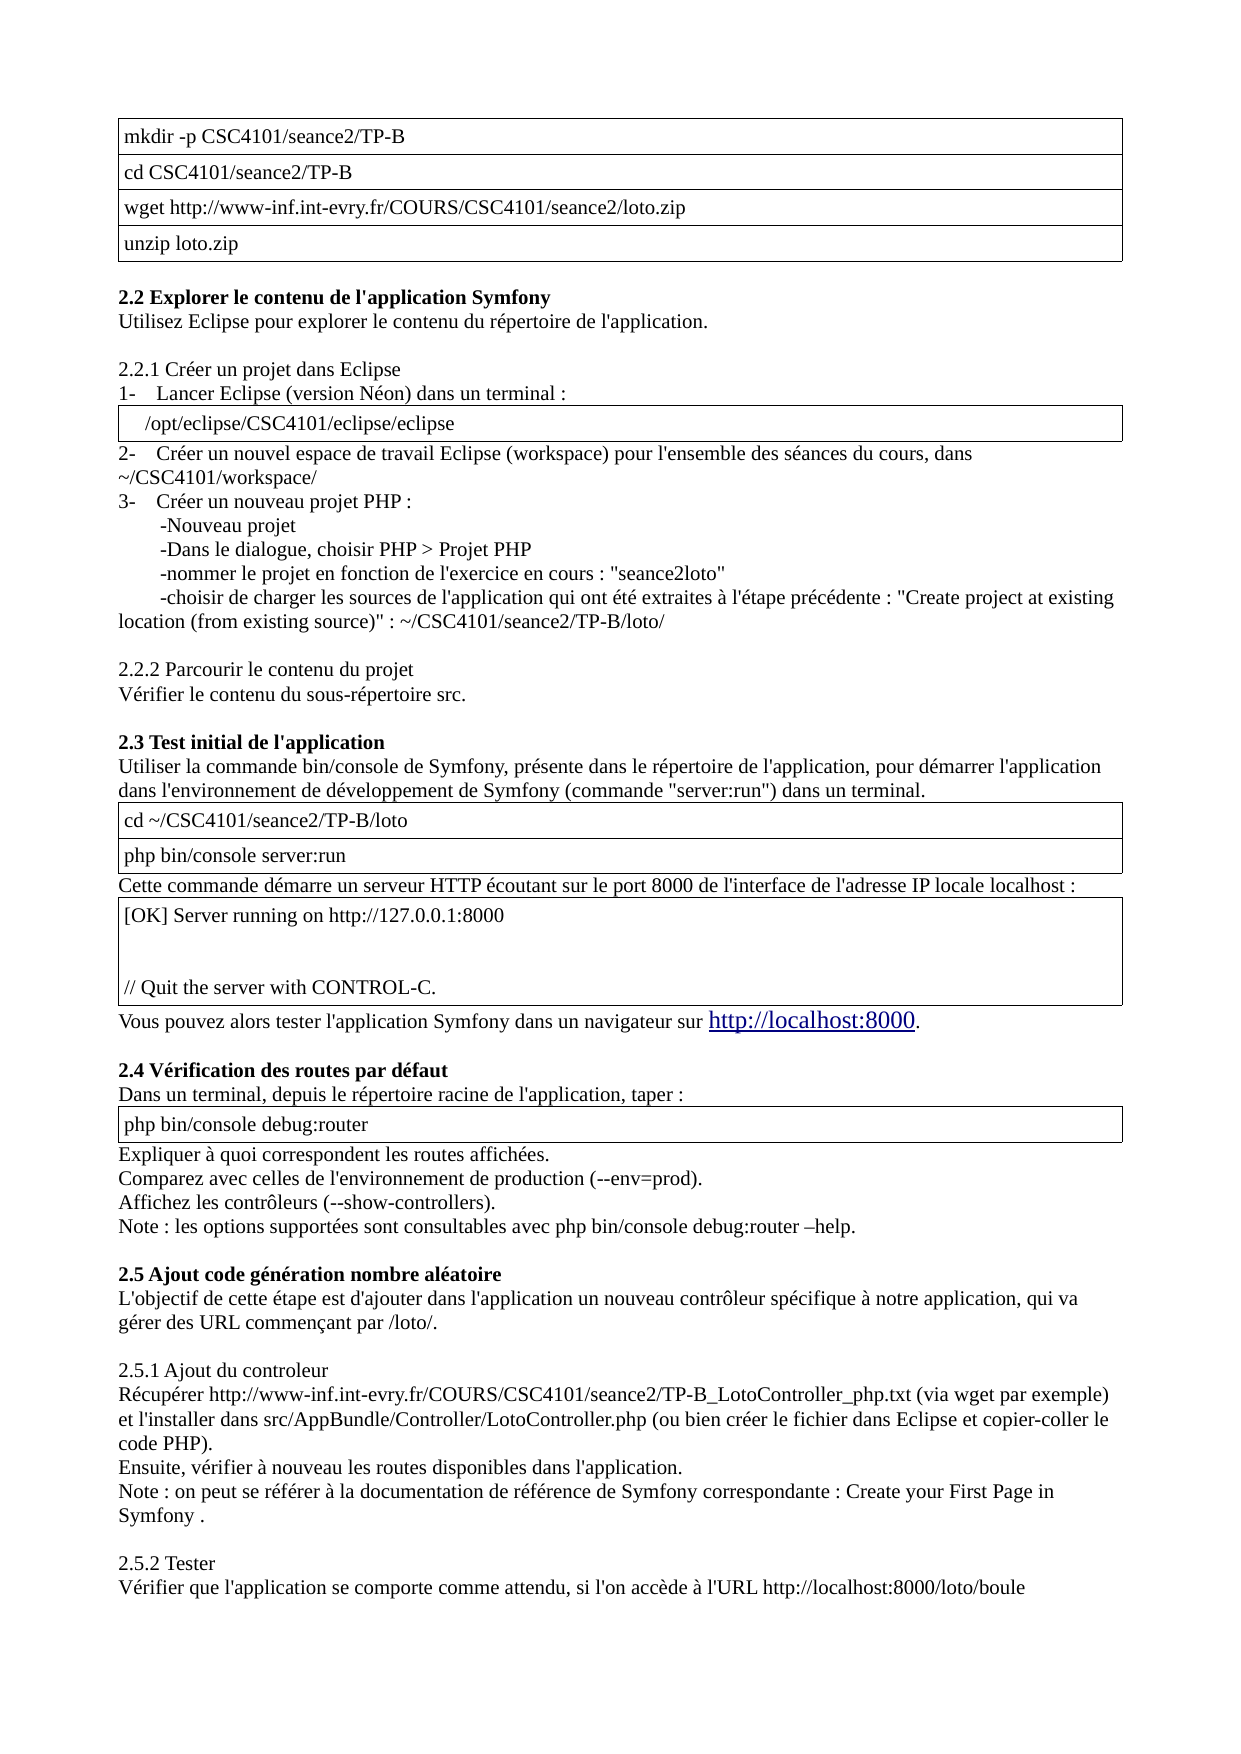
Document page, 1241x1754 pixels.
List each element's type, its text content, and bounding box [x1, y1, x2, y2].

table_cell php bin/console server:run [119, 839, 1122, 873]
text Note : les options supportées sont consultables avec php bin/console debug:router –help. [118, 1214, 1122, 1238]
text 2.5 Ajout code génération nombre aléatoire [118, 1262, 1122, 1286]
text -nommer le projet en fonction de l'exercice en cours : "seance2loto" [118, 561, 1122, 585]
table_cell wget http://www-inf.int-evry.fr/COURS/CSC4101/seance2/loto.zip [119, 190, 1122, 225]
text 3- Créer un nouveau projet PHP : [118, 489, 1122, 513]
table_cell cd CSC4101/seance2/TP-B [119, 155, 1122, 189]
text Vérifier le contenu du sous-répertoire src. [118, 681, 1122, 706]
text Cette commande démarre un serveur HTTP écoutant sur le port 8000 de l'interface de l'adresse IP locale localhost : [118, 874, 1122, 897]
text 2.3 Test initial de l'application [118, 729, 1122, 754]
text 2.2 Explorer le contenu de l'application Symfony [118, 285, 1122, 309]
text Comparez avec celles de l'environnement de production (--env=prod). [118, 1166, 1122, 1190]
text Récupérer http://www-inf.int-evry.fr/COURS/CSC4101/seance2/TP-B_LotoController_php.txt (via wget par exemple) et l'installer dans src/AppBundle/Controller/LotoController.php (ou bien créer le fichier dans Eclipse et copier-coller le code PHP). [118, 1382, 1122, 1454]
text Utilisez Eclipse pour explorer le contenu du répertoire de l'application. [118, 309, 1122, 333]
text Vérifier que l'application se comporte comme attendu, si l'on accède à l'URL http://localhost:8000/loto/boule [118, 1575, 1122, 1599]
text -Dans le dialogue, choisir PHP > Projet PHP [118, 537, 1122, 561]
text L'objectif de cette étape est d'ajouter dans l'application un nouveau contrôleur spécifique à notre application, qui va gérer des URL commençant par /loto/. [118, 1286, 1122, 1334]
table_header php bin/console debug:router [119, 1107, 1122, 1142]
table_cell unzip loto.zip [119, 226, 1122, 261]
text Dans un terminal, depuis le répertoire racine de l'application, taper : [118, 1082, 1122, 1106]
text 2.5.2 Tester [118, 1551, 1122, 1575]
table_header cd ~/CSC4101/seance2/TP-B/loto [119, 803, 1122, 837]
text Utiliser la commande bin/console de Symfony, présente dans le répertoire de l'application, pour démarrer l'application dans l'environnement de développement de Symfony (commande "server:run") dans un terminal. [118, 754, 1122, 802]
text 2- Créer un nouvel espace de travail Eclipse (workspace) pour l'ensemble des séances du cours, dans ~/CSC4101/workspace/ [118, 442, 1122, 489]
text Expliquer à quoi correspondent les routes affichées. [118, 1143, 1122, 1166]
text -choisir de charger les sources de l'application qui ont été extraites à l'étape précédente : "Create project at existing location (from existing source)" : ~/CSC4101/seance2/TP-B/loto/ [118, 585, 1122, 633]
text 2.2.2 Parcourir le contenu du projet [118, 657, 1122, 681]
table_header [OK] Server running on http://127.0.0.1:8000 // Quit the server with CONTROL-C. [119, 898, 1122, 1005]
text Vous pouvez alors tester l'application Symfony dans un navigateur sur http://localhost:8000. [118, 1006, 1122, 1034]
text 1- Lancer Eclipse (version Néon) dans un terminal : [118, 381, 1122, 405]
text 2.4 Vérification des routes par défaut [118, 1058, 1122, 1082]
text 2.5.1 Ajout du controleur [118, 1358, 1122, 1382]
text Affichez les contrôleurs (--show-controllers). [118, 1190, 1122, 1214]
text 2.2.1 Créer un projet dans Eclipse [118, 357, 1122, 381]
table_header /opt/eclipse/CSC4101/eclipse/eclipse [119, 406, 1122, 441]
text Ensuite, vérifier à nouveau les routes disponibles dans l'application. [118, 1454, 1122, 1479]
text Note : on peut se référer à la documentation de référence de Symfony correspondante : Create your First Page in Symfony . [118, 1479, 1122, 1527]
table_cell mkdir -p CSC4101/seance2/TP-B [119, 119, 1122, 154]
text -Nouveau projet [118, 513, 1122, 537]
